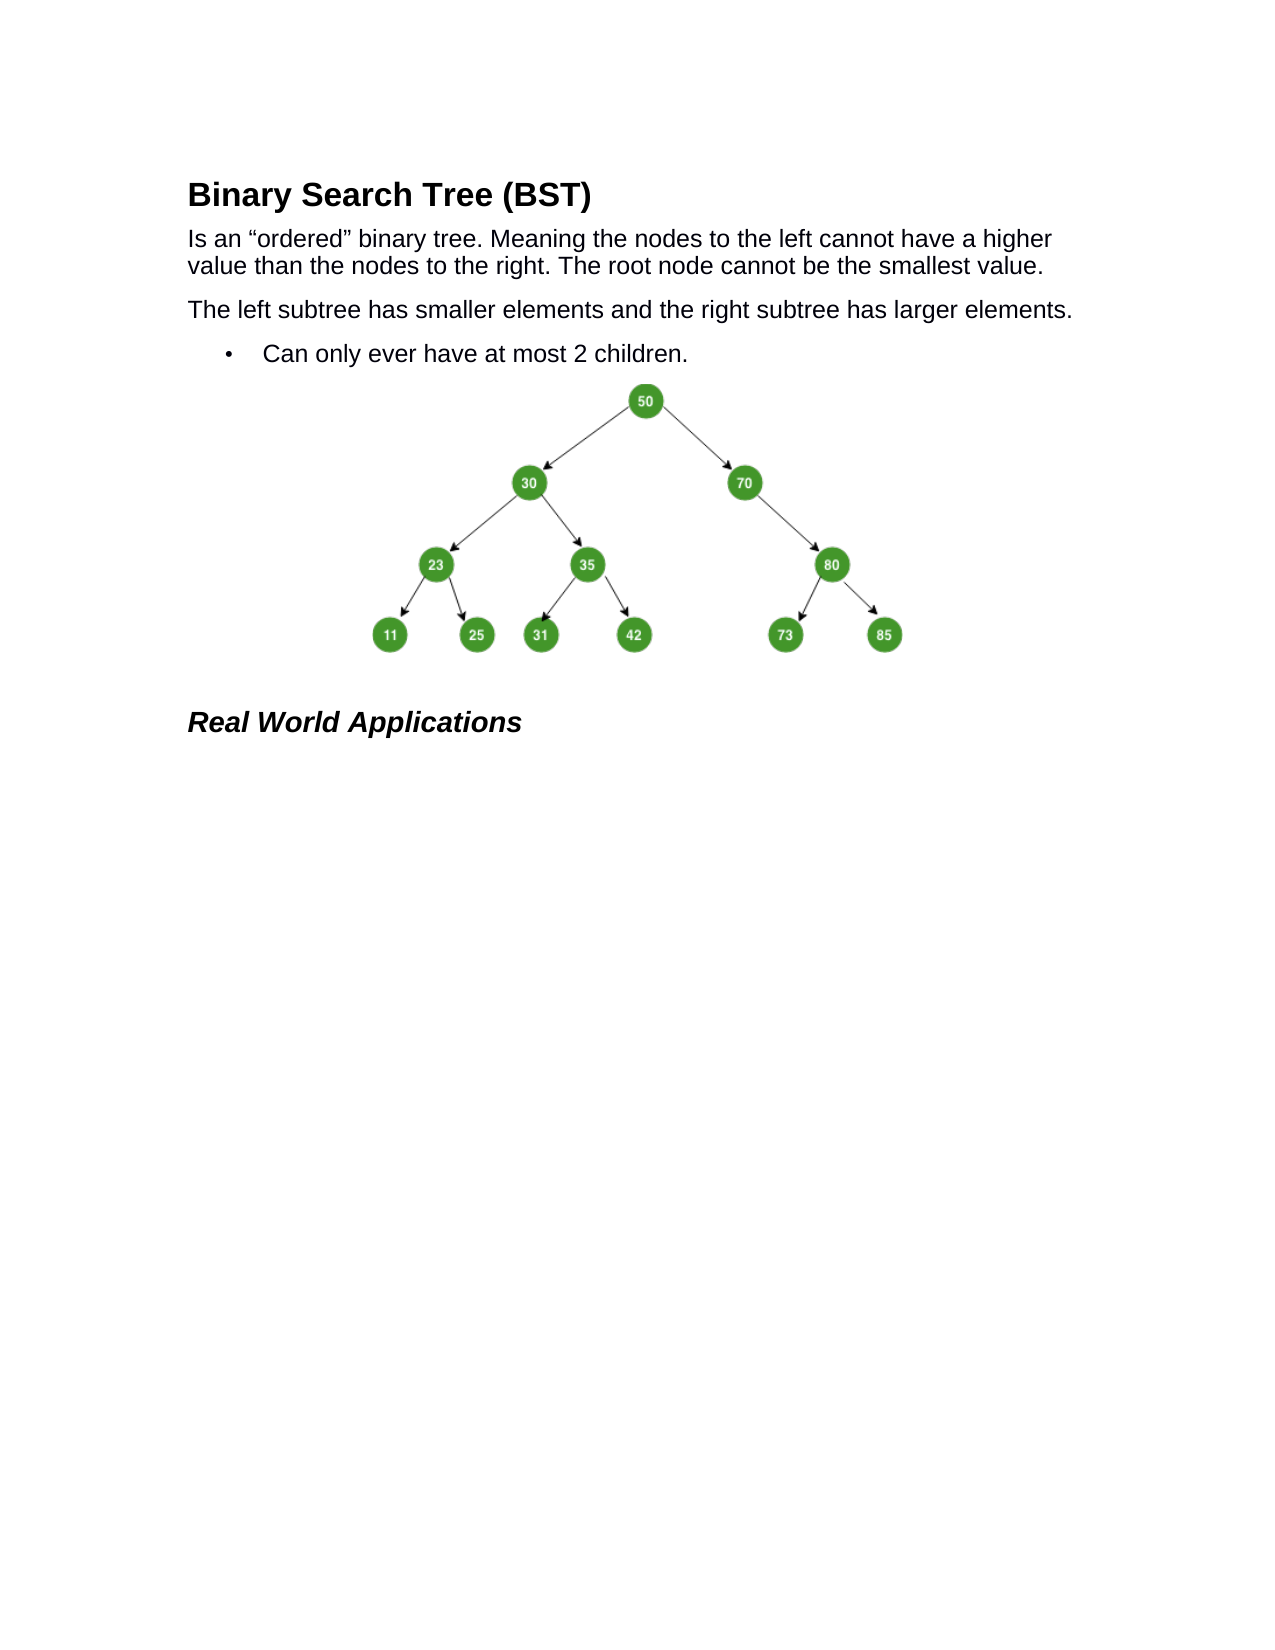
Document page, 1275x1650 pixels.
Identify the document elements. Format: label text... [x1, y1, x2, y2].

text The left subtree has smaller elements and the right subtree has larger elements. [187, 297, 1087, 324]
subtitle Binary Search Tree (BST) [187, 175, 1087, 214]
list Can only ever have at most 2 children. [225, 340, 1087, 367]
picture [372, 384, 903, 653]
subtitle Real World Applications [187, 705, 1087, 738]
text Is an “ordered” binary tree. Meaning the nodes to the left cannot have a higher value than the nodes to the right. The root node cannot be the smallest value. [187, 226, 1087, 280]
